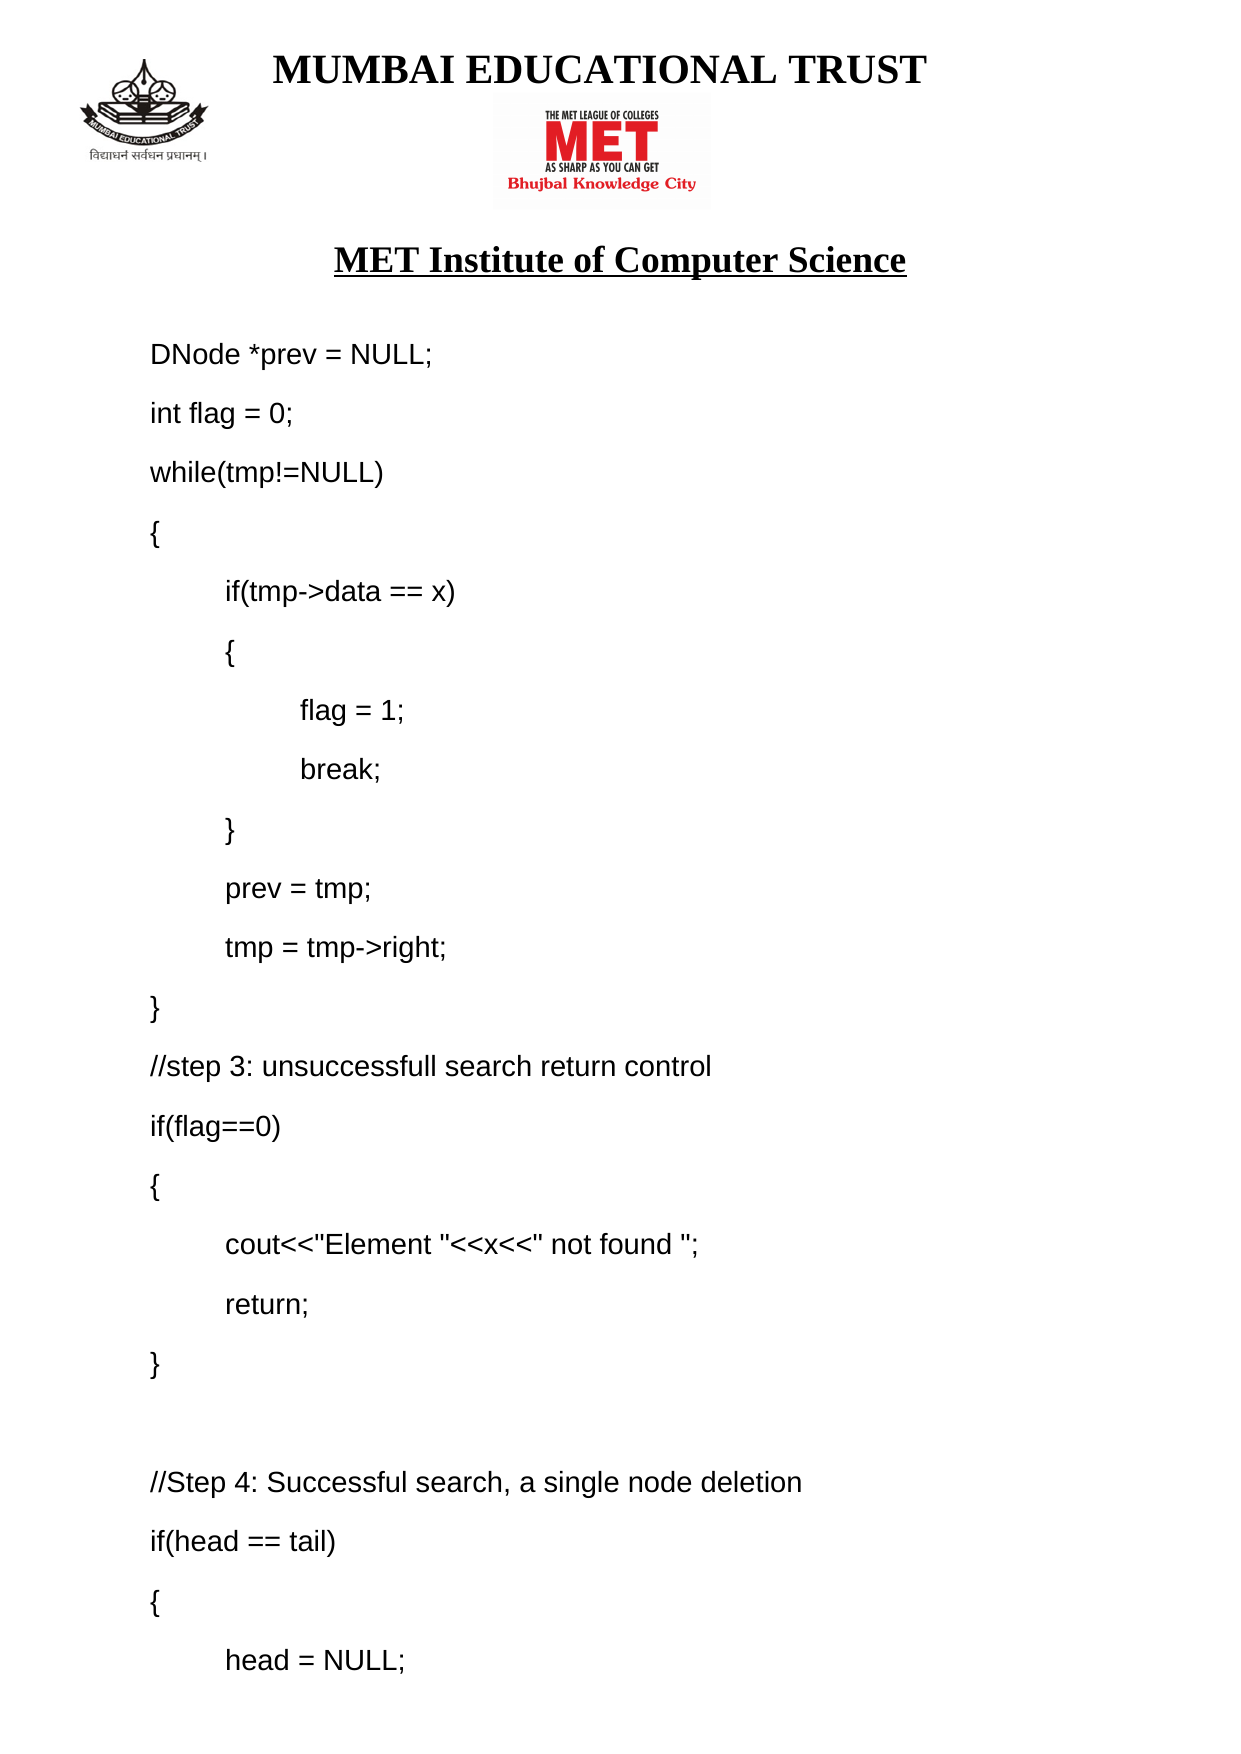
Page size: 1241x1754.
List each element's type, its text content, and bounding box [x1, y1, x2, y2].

text { [75, 633, 1165, 667]
text tmp = tmp->right; [75, 930, 1165, 964]
text prev = tmp; [75, 871, 1165, 904]
text if(tmp->data == x) [75, 574, 1165, 608]
text DNode *prev = NULL; [75, 337, 1165, 370]
text } [75, 990, 1165, 1023]
text { [75, 1583, 1165, 1617]
text head = NULL; [75, 1643, 1165, 1676]
text //step 3: unsuccessfull search return control [75, 1049, 1165, 1083]
picture [492, 92, 712, 210]
text } [75, 812, 1165, 845]
text return; [75, 1287, 1165, 1320]
text if(flag==0) [75, 1108, 1165, 1142]
text { [75, 515, 1165, 548]
text } [75, 1346, 1165, 1379]
text break; [75, 752, 1165, 786]
picture [79, 59, 209, 162]
text flag = 1; [75, 693, 1165, 726]
text //Step 4: Successful search, a single node deletion [75, 1465, 1165, 1498]
text while(tmp!=NULL) [75, 455, 1165, 489]
text if(head == tail) [75, 1524, 1165, 1558]
text { [75, 1168, 1165, 1201]
text int flag = 0; [75, 396, 1165, 429]
text cout<<"Element "<<x<<" not found "; [75, 1227, 1165, 1261]
